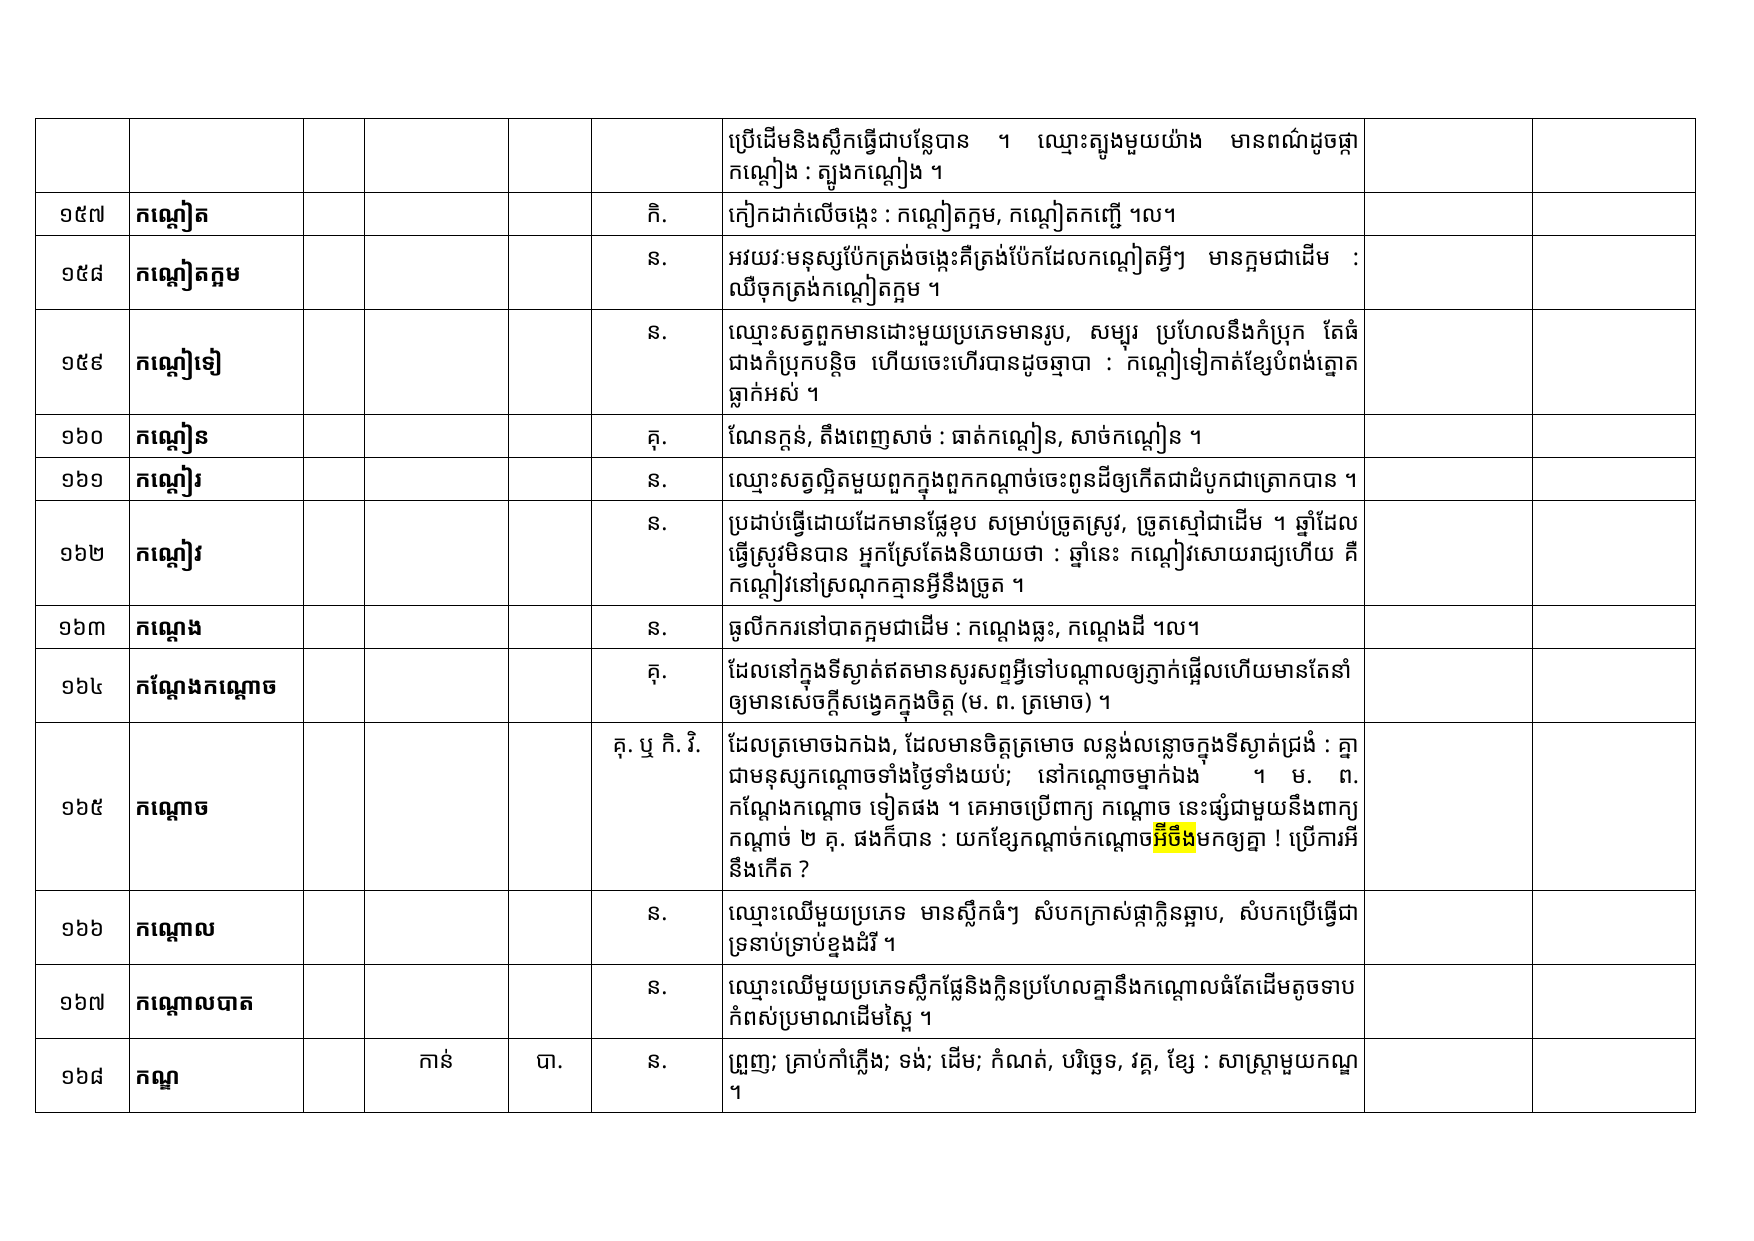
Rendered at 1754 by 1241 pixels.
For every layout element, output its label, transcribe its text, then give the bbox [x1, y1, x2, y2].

table_cell កណ្ដៀវ [130, 501, 303, 605]
table_cell ១៦៣ [36, 606, 129, 648]
table_cell [304, 965, 364, 1038]
table_cell [1533, 606, 1695, 648]
table_cell កណ្ដោច [130, 723, 303, 890]
table_cell ន. [592, 310, 722, 414]
table_cell គុ. [592, 415, 722, 457]
table_cell ១៦៧ [36, 965, 129, 1038]
table_cell [509, 310, 591, 414]
table_cell [365, 606, 508, 648]
table_cell [365, 415, 508, 457]
table_cell ប្រើ​ដើម​និង​ស្លឹក​ធ្វើ​ជា​បន្លែ​បាន ។ ឈ្មោះ​ត្បូង​មួយ​យ៉ាង មាន​ពណ៌​ដូច​ផ្កា​កណ្ដៀង : ត្បូង​កណ្ដៀង ។ [723, 119, 1364, 192]
table_cell [1533, 891, 1695, 964]
table_cell ន. [592, 891, 722, 964]
table_cell កៀក​ដាក់​លើ​ចង្កេះ : កណ្ដៀត​ក្អម, កណ្ដៀត​កញ្ជើ ។ល។ [723, 193, 1364, 235]
table_cell [365, 236, 508, 309]
table_cell [1365, 501, 1532, 605]
table_cell ឈ្មោះ​ឈើ​មួយ​ប្រភេទ មាន​ស្លឹក​ធំ​ៗ សំបក​ក្រាស់​ផ្កា​ក្លិន​ឆ្អាប, សំបក​ប្រើ​ធ្វើ​ជា​ទ្រនាប់​ទ្រាប់​ខ្នង​ដំរី ។ [723, 891, 1364, 964]
table_cell ន. [592, 1039, 722, 1112]
table_cell [1533, 193, 1695, 235]
table_cell [1533, 965, 1695, 1038]
table_cell [1365, 193, 1532, 235]
table_cell [1365, 236, 1532, 309]
table_cell [365, 458, 508, 500]
table_cell អវយវៈ​មនុស្ស​ប៉ែក​ត្រង់​ចង្កេះ​គឺ​ត្រង់​ប៉ែក​ដែល​កណ្ដៀត​អ្វី​ៗ មាន​ក្អម​ជាដើម : ឈឺ​ចុក​ត្រង់​កណ្ដៀត​ក្អម ។ [723, 236, 1364, 309]
table_cell [509, 119, 591, 192]
table_cell ១៥៧ [36, 193, 129, 235]
table_cell [304, 236, 364, 309]
table_cell ១៦៦ [36, 891, 129, 964]
table_cell [509, 606, 591, 648]
table_cell [1365, 119, 1532, 192]
table_cell [509, 723, 591, 890]
table_cell ប្រដាប់​ធ្វើ​ដោយ​ដែក​មាន​ផ្លែ​ខុប សម្រាប់​ច្រូត​ស្រូវ, ច្រូត​ស្មៅ​ជាដើម ។ ឆ្នាំ​ដែល​ធ្វើ​ស្រូវ​មិន​បាន អ្នក​ស្រែ​តែង​និយាយ​ថា : ឆ្នាំ​នេះ កណ្ដៀវ​សោយ​រាជ្យ​ហើយ គឺ​កណ្ដៀវ​នៅ​ស្រណុក​គ្មាន​អ្វី​នឹង​ច្រូត ។ [723, 501, 1364, 605]
table_cell ធូលី​កករ​នៅ​បាត​ក្អម​ជាដើម : កណ្ដេង​ធ្លះ, កណ្ដេង​ដី ។ល។ [723, 606, 1364, 648]
table_cell [509, 236, 591, 309]
table_cell ១៥៨ [36, 236, 129, 309]
table_cell ន. [592, 965, 722, 1038]
table_cell [36, 119, 129, 192]
table_cell [1533, 415, 1695, 457]
table_cell [1365, 1039, 1532, 1112]
table_cell [304, 119, 364, 192]
table_cell [1533, 310, 1695, 414]
table_cell [509, 458, 591, 500]
table_cell [304, 458, 364, 500]
table_cell ន. [592, 606, 722, 648]
table_cell កណ្ដៀរ [130, 458, 303, 500]
table_cell កណ្ដៀត [130, 193, 303, 235]
table_cell [1365, 415, 1532, 457]
table_cell [1365, 310, 1532, 414]
table_cell ឈ្មោះ​សត្វ​ពួក​មាន​ដោះ​មួយ​ប្រភេទ​មាន​រូប, សម្បុរ ប្រហែល​នឹង​កំប្រុក តែ​ធំ​ជាង​កំប្រុក​បន្តិច ហើយ​ចេះ​ហើរ​បាន​ដូច​ឆ្មា​បា : កណ្ដៀទៀ​កាត់​ខ្សែ​បំពង់​ត្នោត​ធ្លាក់​អស់ ។ [723, 310, 1364, 414]
table_cell ឈ្មោះ​ឈើ​មួយ​ប្រភេទ​ស្លឹក​ផ្លែ​និង​ក្លិន​ប្រហែល​គ្នា​នឹង​កណ្ដោល​ធំ​តែ​ដើម​តូច​ទាប កំពស់​ប្រមាណ​ដើម​ស្ពៃ ។ [723, 965, 1364, 1038]
table_cell ន. [592, 501, 722, 605]
table_cell [304, 723, 364, 890]
table_cell [509, 965, 591, 1038]
table_cell [509, 501, 591, 605]
table_cell ១៦០ [36, 415, 129, 457]
table_cell កណ្ដោលបាត [130, 965, 303, 1038]
table_cell [1533, 458, 1695, 500]
table_cell [1533, 723, 1695, 890]
table_cell ១៦៨ [36, 1039, 129, 1112]
table_cell [365, 501, 508, 605]
table_cell [304, 891, 364, 964]
table_cell [1365, 606, 1532, 648]
table_cell [592, 119, 722, 192]
table_cell [304, 501, 364, 605]
table_cell [509, 193, 591, 235]
table_cell ១៥៩ [36, 310, 129, 414]
table_cell ព្រួញ; គ្រាប់​កាំភ្លើង; ទង់; ដើម; កំណត់, បរិច្ឆេទ, វគ្គ, ខ្សែ : សាស្រ្តា​មួយ​កណ្ឌ ។ [723, 1039, 1364, 1112]
table_cell [304, 415, 364, 457]
table_cell ន. [592, 458, 722, 500]
table_cell កណ្ដេង [130, 606, 303, 648]
table_cell [509, 891, 591, 964]
table_cell ១៦១ [36, 458, 129, 500]
table_cell ន. [592, 236, 722, 309]
table_cell កណ្ដៀន [130, 415, 303, 457]
table_cell កណ្ឌ [130, 1039, 303, 1112]
table_cell [1533, 501, 1695, 605]
table_cell កិ. [592, 193, 722, 235]
table_cell [509, 649, 591, 722]
table_cell [1365, 458, 1532, 500]
table_cell [1533, 649, 1695, 722]
table_cell [365, 310, 508, 414]
table_cell [1533, 1039, 1695, 1112]
table_cell ដែល​នៅ​ក្នុង​ទី​ស្ងាត់​ឥត​មាន​សូរ​សព្ទ​អ្វី​ទៅ​បណ្ដាល​ឲ្យ​ភ្ញាក់​ផ្អើល​ហើយ​មាន​តែ​នាំ​ឲ្យ​មាន​សេចក្ដី​សង្វេគ​ក្នុង​ចិត្ត (ម. ព. ត្រមោច) ។ [723, 649, 1364, 722]
table_cell [304, 310, 364, 414]
table_cell ឈ្មោះ​សត្វ​ល្អិត​មួយ​ពួក​ក្នុង​ពួក​កណ្ដាច់​ចេះ​ពូន​ដី​ឲ្យ​កើត​ជា​ដំបូក​ជា​ត្រោក​បាន ។ [723, 458, 1364, 500]
table_cell [365, 649, 508, 722]
table_cell [365, 723, 508, 890]
table_cell [304, 649, 364, 722]
table_cell ១៦២ [36, 501, 129, 605]
table_cell [365, 965, 508, 1038]
table_cell [509, 415, 591, 457]
table_cell កណ្ដៀទៀ [130, 310, 303, 414]
table_cell [304, 193, 364, 235]
table_cell បា. [509, 1039, 591, 1112]
table_cell [304, 606, 364, 648]
table_cell ដែល​ត្រមោច​ឯក​ឯង, ដែល​មាន​ចិត្ត​ត្រមោច លន្លង់លន្លោច​ក្នុង​ទី​ស្ងាត់​ជ្រងំ : គ្នា​ជា​មនុស្ស​កណ្ដោច​ទាំង​ថ្ងៃ​ទាំង​យប់; នៅ​កណ្ដោច​ម្នាក់​ឯង ។ ម. ព. កណ្ដែងកណ្ដោច ទៀត​ផង ។ គេ​អាច​ប្រើ​ពាក្យ កណ្ដោច នេះ​ផ្សំ​ជា​មួយ​នឹង​ពាក្យ កណ្ដាច់ ២ គុ. ផង​ក៏​បាន : យក​ខ្សែ​កណ្ដាច់កណ្ដោច​អ៊‌ីចឹង​មក​ឲ្យ​គ្នា ! ប្រើ​ការ​អី​នឹង​កើត ? [723, 723, 1364, 890]
table_cell [365, 193, 508, 235]
table_cell គុ. ឬ កិ. វិ. [592, 723, 722, 890]
table_cell កាន់ [365, 1039, 508, 1112]
table_cell [365, 119, 508, 192]
table_cell [365, 891, 508, 964]
table_cell [1365, 723, 1532, 890]
table_cell ណែន​ក្ដន់, តឹង​ពេញ​សាច់ : ធាត់​កណ្ដៀន, សាច់​កណ្ដៀន ។ [723, 415, 1364, 457]
table_cell ១៦៥ [36, 723, 129, 890]
table_cell កណ្ដៀត​ក្អម [130, 236, 303, 309]
table_cell [1533, 236, 1695, 309]
table_cell [304, 1039, 364, 1112]
table_cell [1365, 891, 1532, 964]
table_cell [1533, 119, 1695, 192]
table_cell កណ្ដែងកណ្ដោច [130, 649, 303, 722]
table_cell [1365, 965, 1532, 1038]
table_cell គុ. [592, 649, 722, 722]
table_cell កណ្ដោល [130, 891, 303, 964]
table_cell [1365, 649, 1532, 722]
table_cell [130, 119, 303, 192]
table_cell ១៦៤ [36, 649, 129, 722]
